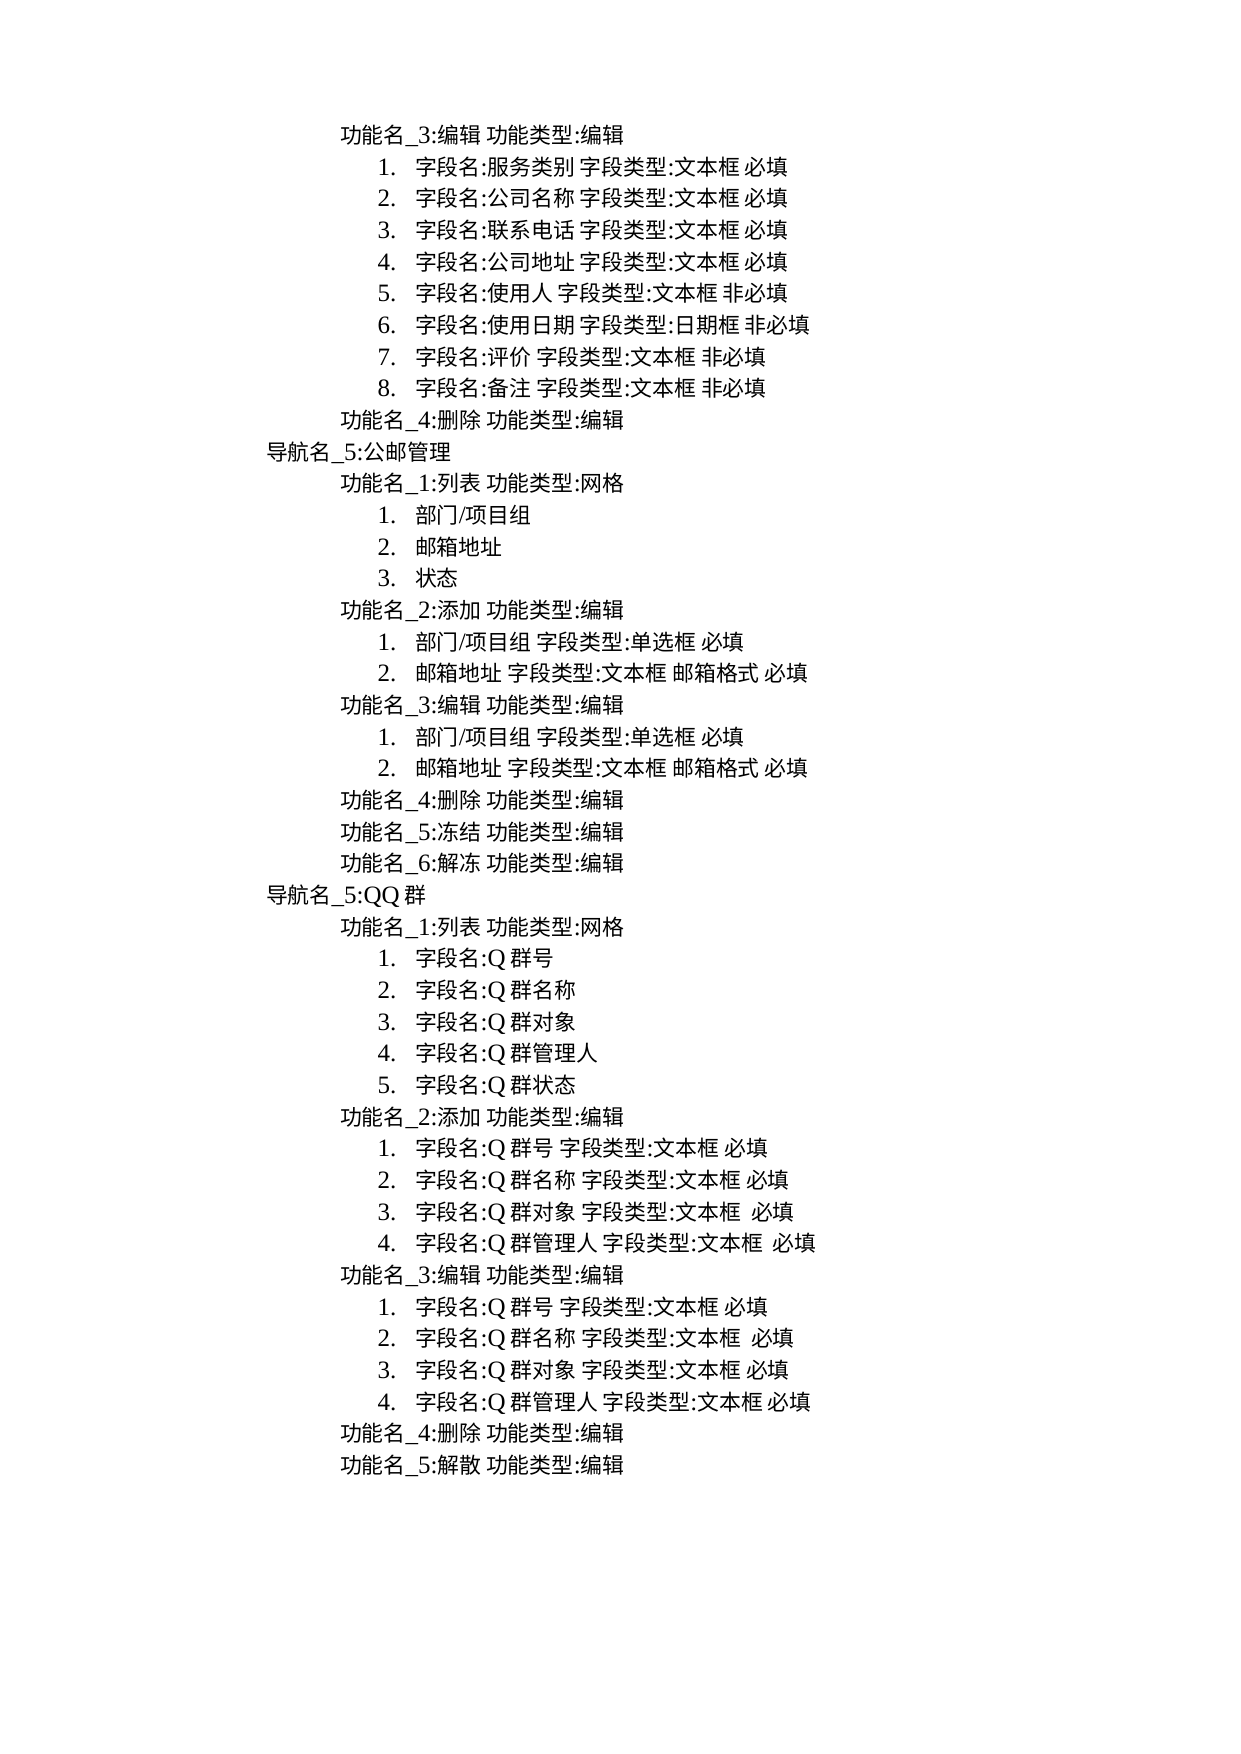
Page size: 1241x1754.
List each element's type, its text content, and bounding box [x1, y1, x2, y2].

text 功能名_3:编辑 功能类型:编辑 [118, 688, 1122, 720]
list 字段名:服务类别 字段类型:文本框 必填 [377, 150, 1122, 181]
list 字段名:Q群名称 字段类型:文本框 必填 [377, 1321, 1122, 1353]
text 功能名_3:编辑 功能类型:编辑 [118, 1258, 1122, 1290]
list 字段名:联系电话 字段类型:文本框 必填 [377, 213, 1122, 245]
list 字段名:使用人 字段类型:文本框 非必填 [377, 276, 1122, 308]
list 字段名:Q群对象 字段类型:文本框 必填 [377, 1195, 1122, 1226]
text 导航名_5:公邮管理 [118, 435, 1122, 466]
list 字段名:备注 字段类型:文本框 非必填 [377, 371, 1122, 403]
text 功能名_4:删除 功能类型:编辑 [118, 1416, 1122, 1448]
list 邮箱地址 [377, 530, 1122, 561]
list 字段名:Q群管理人 字段类型:文本框 必填 [377, 1226, 1122, 1258]
list 字段名:Q群管理人 [377, 1036, 1122, 1068]
list 字段名:评价 字段类型:文本框 非必填 [377, 340, 1122, 371]
text 功能名_1:列表 功能类型:网格 [118, 466, 1122, 498]
list 字段名:Q群号 字段类型:文本框 必填 [377, 1290, 1122, 1321]
list 字段名:Q群名称 字段类型:文本框 必填 [377, 1163, 1122, 1195]
text 功能名_5:解散 功能类型:编辑 [118, 1448, 1122, 1480]
list 字段名:Q群对象 [377, 1005, 1122, 1036]
list 邮箱地址 字段类型:文本框 邮箱格式 必填 [377, 751, 1122, 783]
list 字段名:公司地址 字段类型:文本框 必填 [377, 245, 1122, 276]
list 字段名:Q群状态 [377, 1068, 1122, 1100]
text 导航名_5:QQ群 [118, 878, 1122, 910]
list 字段名:Q群对象 字段类型:文本框 必填 [377, 1353, 1122, 1385]
text 功能名_4:删除 功能类型:编辑 [118, 403, 1122, 435]
text 功能名_5:冻结 功能类型:编辑 [118, 815, 1122, 846]
list 部门/项目组 [377, 498, 1122, 530]
text 功能名_4:删除 功能类型:编辑 [118, 783, 1122, 815]
list 邮箱地址 字段类型:文本框 邮箱格式 必填 [377, 656, 1122, 688]
text 功能名_1:列表 功能类型:网格 [118, 910, 1122, 941]
list 字段名:Q群号 [377, 941, 1122, 973]
list 部门/项目组 字段类型:单选框 必填 [377, 720, 1122, 751]
list 字段名:Q群号 字段类型:文本框 必填 [377, 1131, 1122, 1163]
text 功能名_2:添加 功能类型:编辑 [118, 593, 1122, 625]
list 字段名:公司名称 字段类型:文本框 必填 [377, 181, 1122, 213]
list 字段名:Q群管理人 字段类型:文本框 必填 [377, 1385, 1122, 1416]
list 状态 [377, 561, 1122, 593]
list 字段名:Q群名称 [377, 973, 1122, 1005]
text 功能名_3:编辑 功能类型:编辑 [118, 118, 1122, 150]
list 部门/项目组 字段类型:单选框 必填 [377, 625, 1122, 656]
text 功能名_2:添加 功能类型:编辑 [118, 1100, 1122, 1131]
list 字段名:使用日期 字段类型:日期框 非必填 [377, 308, 1122, 340]
text 功能名_6:解冻 功能类型:编辑 [118, 846, 1122, 878]
